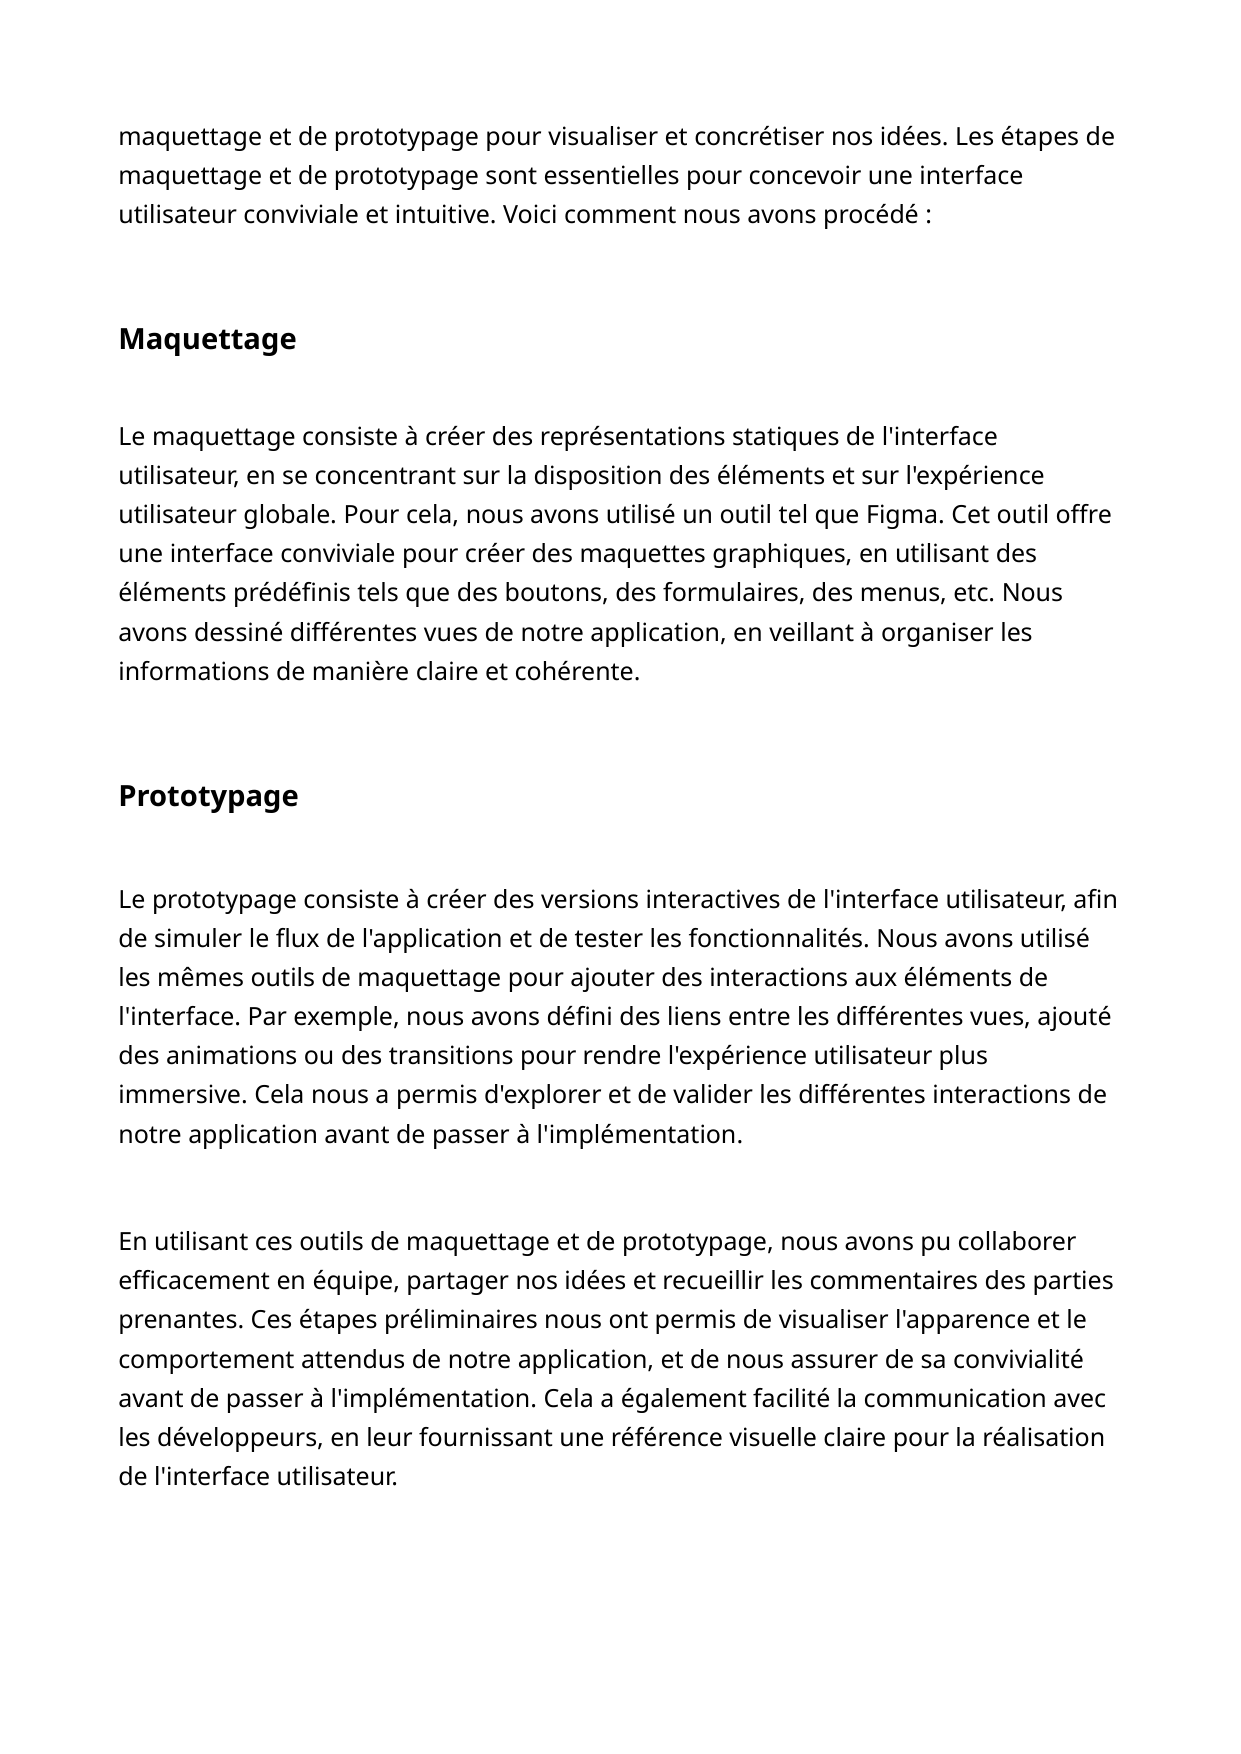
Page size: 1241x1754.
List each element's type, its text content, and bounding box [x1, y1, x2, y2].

text En utilisant ces outils de maquettage et de prototypage, nous avons pu collaborer efficacement en équipe, partager nos idées et recueillir les commentaires des parties prenantes. Ces étapes préliminaires nous ont permis de visualiser l'apparence et le comportement attendus de notre application, et de nous assurer de sa convivialité avant de passer à l'implémentation. Cela a également facilité la communication avec les développeurs, en leur fournissant une référence visuelle claire pour la réalisation de l'interface utilisateur. [118, 1224, 1122, 1493]
text Le maquettage consiste à créer des représentations statiques de l'interface utilisateur, en se concentrant sur la disposition des éléments et sur l'expérience utilisateur globale. Pour cela, nous avons utilisé un outil tel que Figma. Cet outil offre une interface conviviale pour créer des maquettes graphiques, en utilisant des éléments prédéfinis tels que des boutons, des formulaires, des menus, etc. Nous avons dessiné différentes vues de notre application, en veillant à organiser les informations de manière claire et cohérente. [118, 418, 1122, 687]
text maquettage et de prototypage pour visualiser et concrétiser nos idées. Les étapes de maquettage et de prototypage sont essentielles pour concevoir une interface utilisateur conviviale et intuitive. Voici comment nous avons procédé : [118, 118, 1122, 231]
subtitle Prototypage [118, 775, 1122, 815]
subtitle Maquettage [118, 318, 1122, 358]
text Le prototypage consiste à créer des versions interactives de l'interface utilisateur, afin de simuler le flux de l'application et de tester les fonctionnalités. Nous avons utilisé les mêmes outils de maquettage pour ajouter des interactions aux éléments de l'interface. Par exemple, nous avons défini des liens entre les différentes vues, ajouté des animations ou des transitions pour rendre l'expérience utilisateur plus immersive. Cela nous a permis d'explorer et de valider les différentes interactions de notre application avant de passer à l'implémentation. [118, 881, 1122, 1150]
